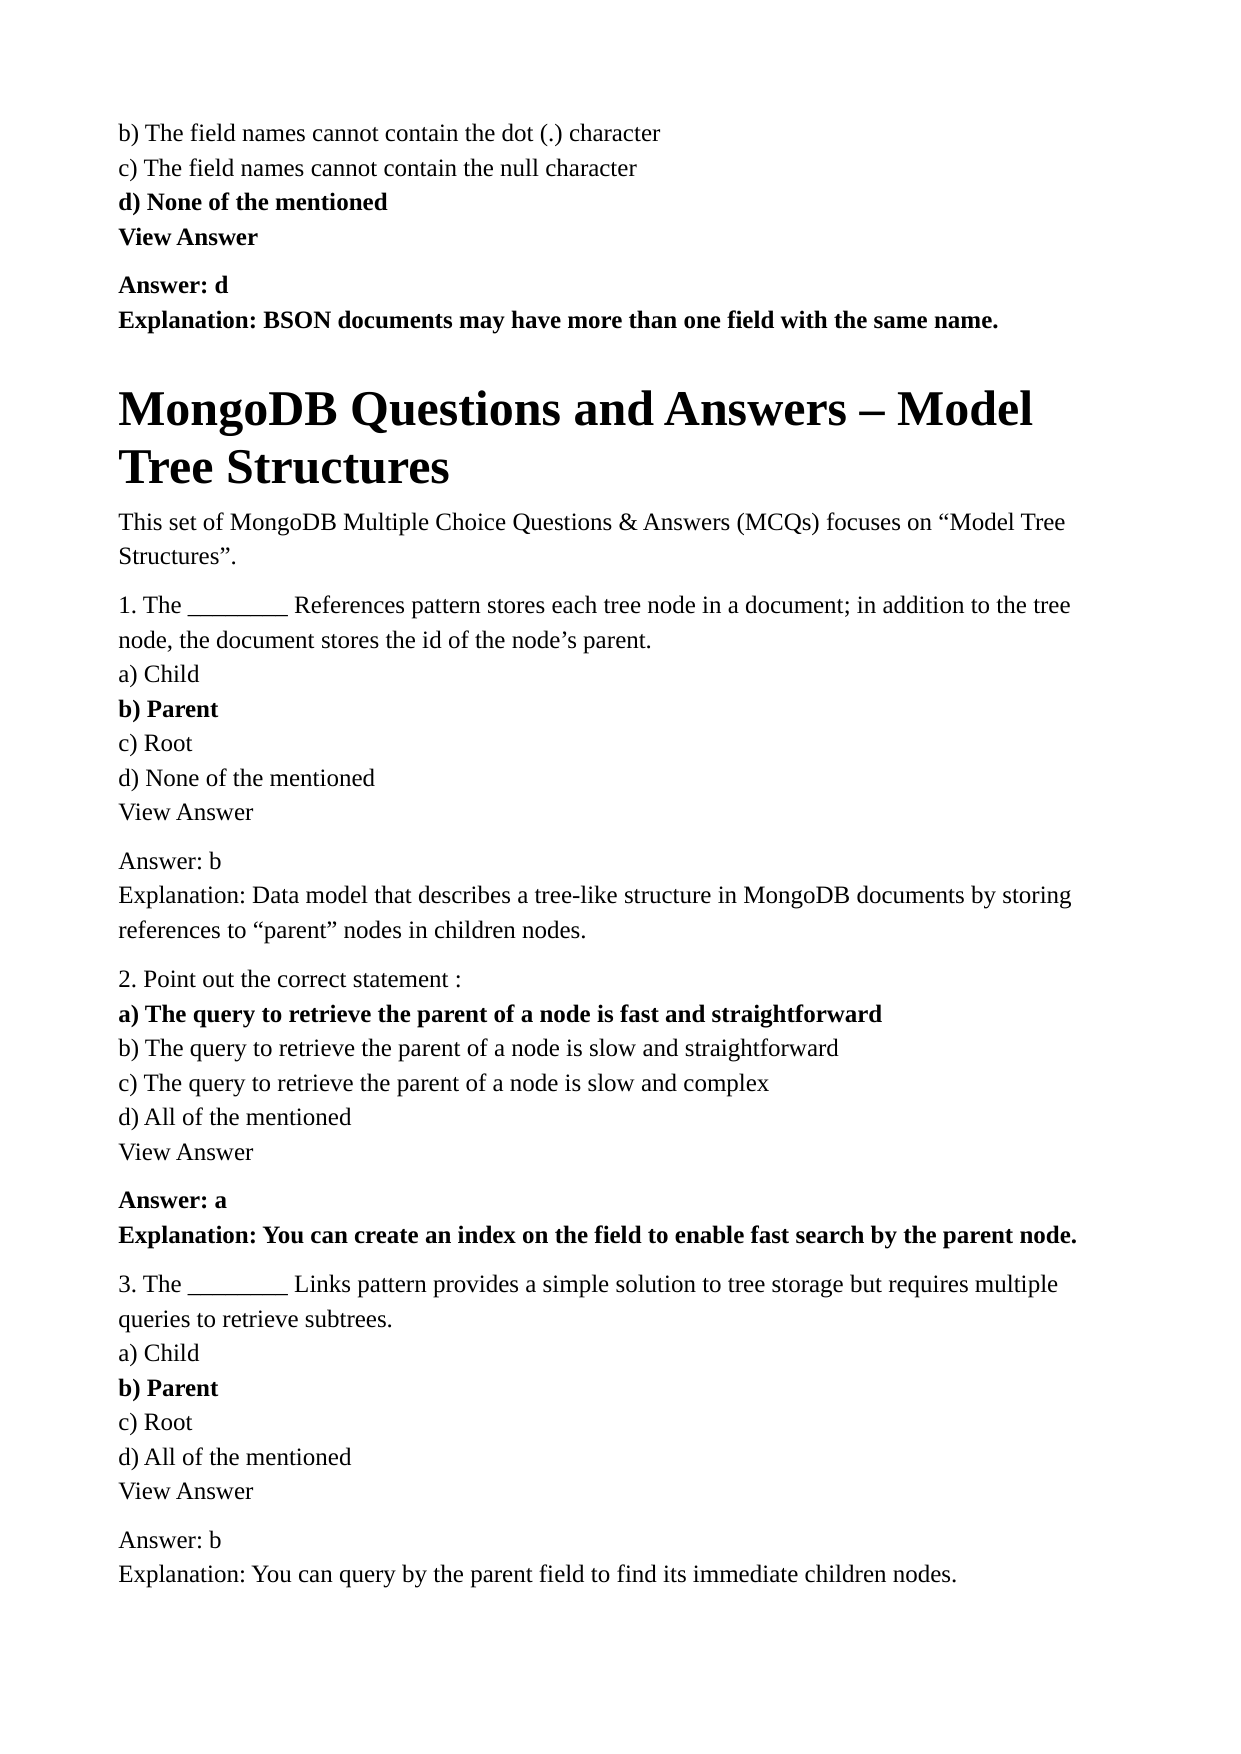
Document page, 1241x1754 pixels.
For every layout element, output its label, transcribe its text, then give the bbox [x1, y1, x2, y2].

text Answer: a Explanation: You can create an index on the field to enable fast search by the parent node. [118, 1186, 1122, 1249]
text 2. Point out the correct statement : a) The query to retrieve the parent of a node is fast and straightforward b) The query to retrieve the parent of a node is slow and straightforward c) The query to retrieve the parent of a node is slow and complex d) All of the mentioned View Answer [118, 964, 1122, 1165]
text Answer: b Explanation: Data model that describes a tree-like structure in MongoDB documents by storing references to “parent” nodes in children nodes. [118, 846, 1122, 944]
text Answer: b Explanation: You can query by the parent field to find its immediate children nodes. [118, 1525, 1122, 1588]
text This set of MongoDB Multiple Choice Questions & Answers (MCQs) focuses on “Model Tree Structures”. [118, 507, 1122, 570]
text b) The field names cannot contain the dot (.) character c) The field names cannot contain the null character d) None of the mentioned View Answer [118, 118, 1122, 250]
text Answer: d Explanation: BSON documents may have more than one field with the same name. [118, 271, 1122, 334]
text 3. The ________ Links pattern provides a simple solution to tree storage but requires multiple queries to retrieve subtrees. a) Child b) Parent c) Root d) All of the mentioned View Answer [118, 1269, 1122, 1505]
text 1. The ________ References pattern stores each tree node in a document; in addition to the tree node, the document stores the id of the node’s parent. a) Child b) Parent c) Root d) None of the mentioned View Answer [118, 590, 1122, 826]
subtitle MongoDB Questions and Answers – Model Tree Structures [118, 379, 1122, 494]
